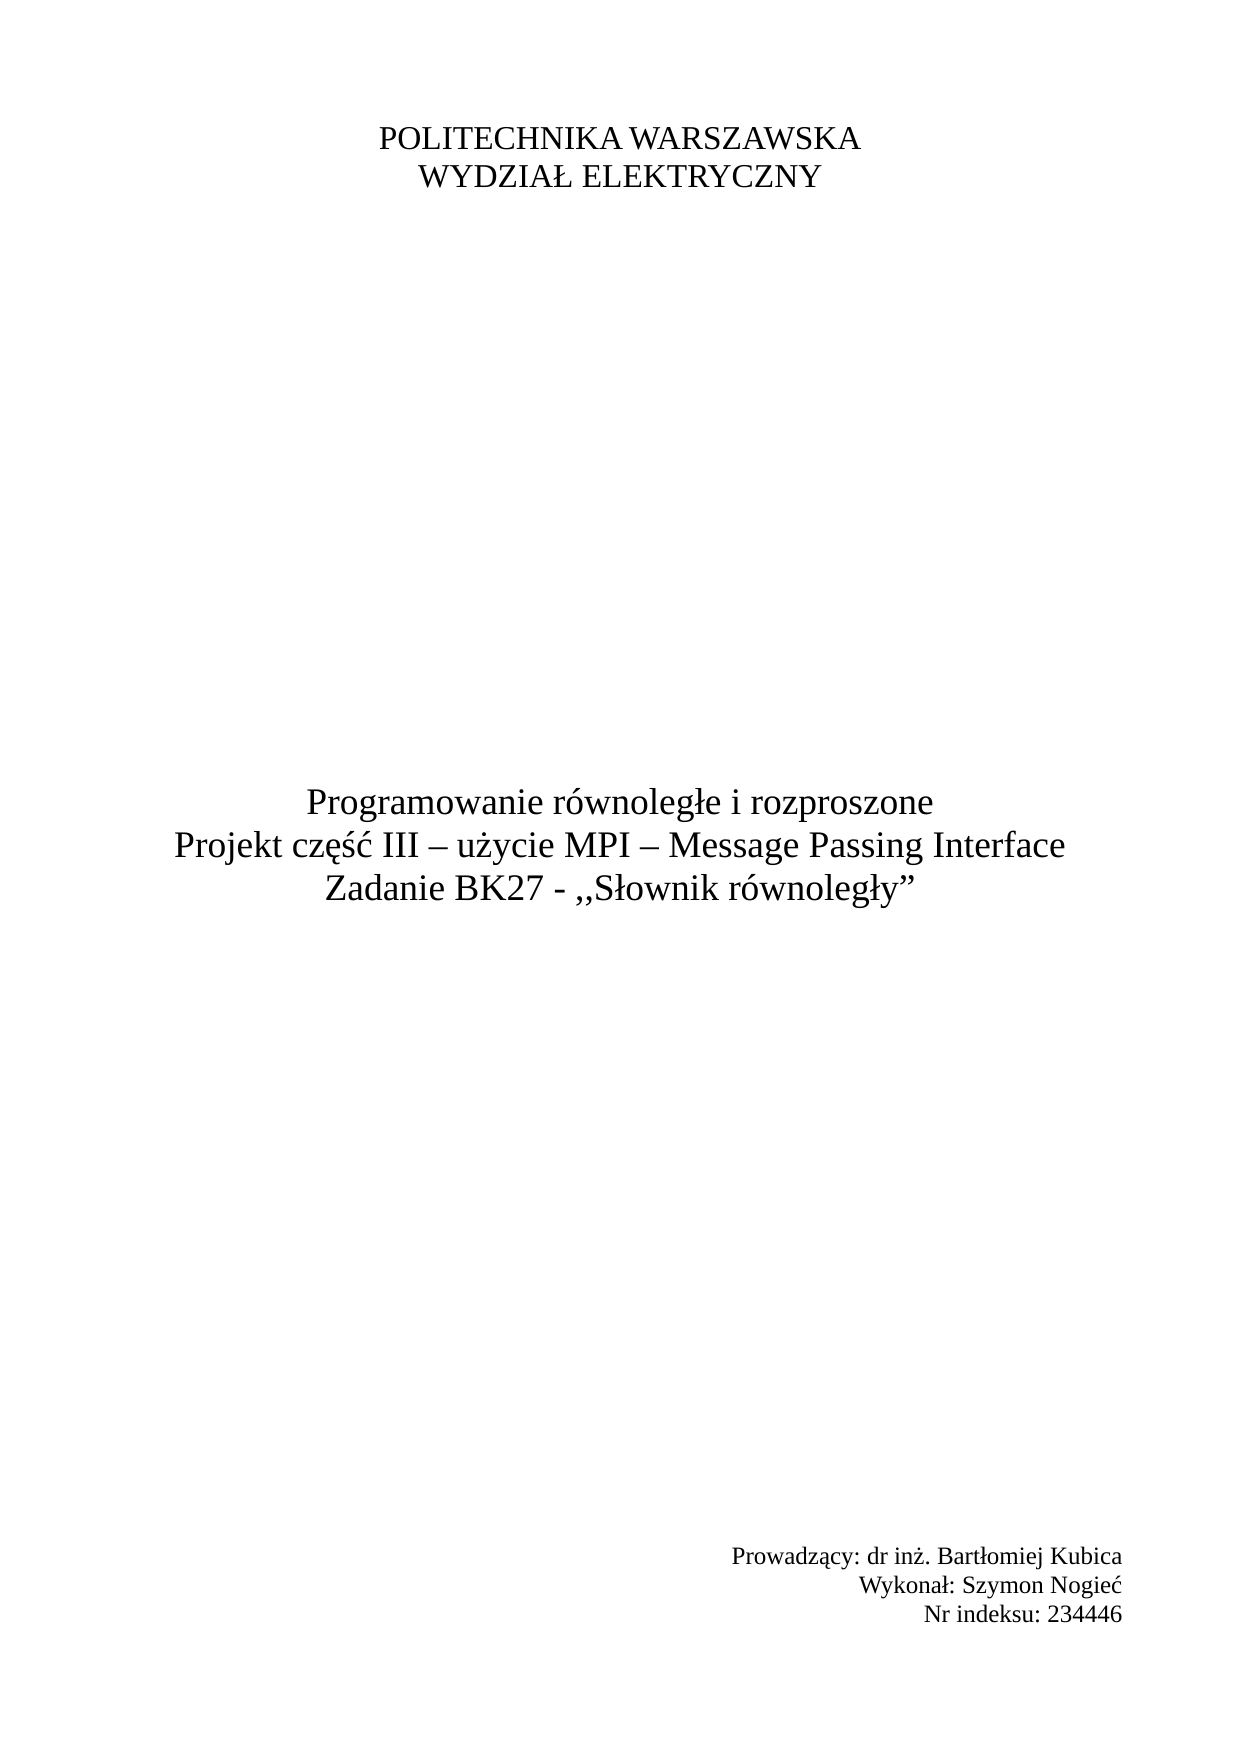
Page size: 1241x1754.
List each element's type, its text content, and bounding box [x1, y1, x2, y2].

text WYDZIAŁ ELEKTRYCZNY [118, 156, 1122, 195]
text Zadanie BK27 - ,,Słownik równoległy” [118, 866, 1122, 909]
text POLITECHNIKA WARSZAWSKA [118, 118, 1122, 156]
text Prowadzący: dr inż. Bartłomiej Kubica [118, 1541, 1122, 1570]
text Nr indeksu: 234446 [118, 1599, 1122, 1627]
text Programowanie równoległe i rozproszone [118, 779, 1122, 822]
text Projekt część III – użycie MPI – Message Passing Interface [118, 822, 1122, 866]
text Wykonał: Szymon Nogieć [118, 1570, 1122, 1599]
